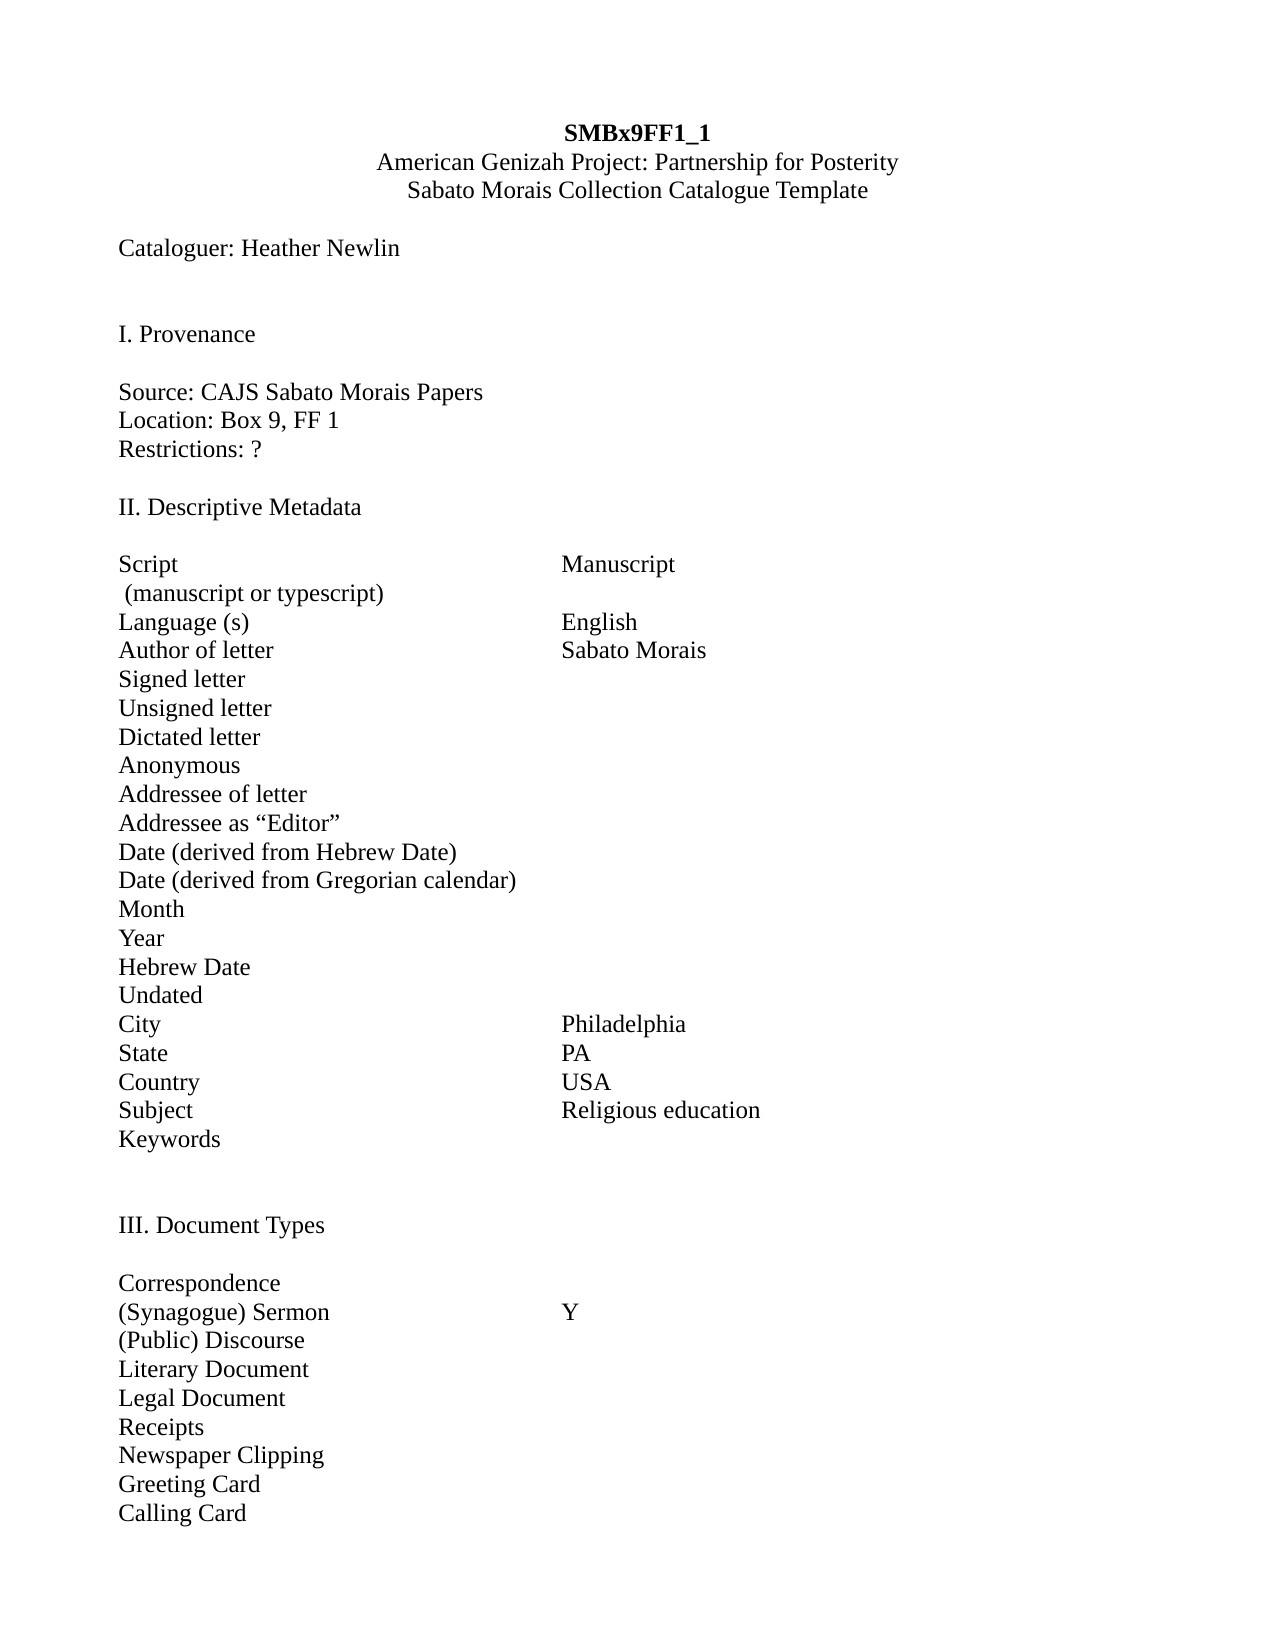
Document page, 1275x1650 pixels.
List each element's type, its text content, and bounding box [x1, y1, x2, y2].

text I. Provenance [118, 319, 1157, 348]
text Sabato Morais Collection Catalogue Template [118, 176, 1157, 204]
text Country USA [118, 1067, 1157, 1096]
text Script Manuscript [118, 549, 1157, 578]
text Cataloguer: Heather Newlin [118, 233, 1157, 262]
text Undated [118, 981, 1157, 1009]
text Restrictions: ? [118, 434, 1157, 463]
text Greeting Card [118, 1469, 1157, 1498]
text Addressee as “Editor” [118, 808, 1157, 837]
text Legal Document [118, 1383, 1157, 1412]
text Subject Religious education [118, 1096, 1157, 1124]
text (manuscript or typescript) [118, 578, 1157, 607]
text Date (derived from Gregorian calendar) [118, 866, 1157, 894]
text II. Descriptive Metadata [118, 492, 1157, 521]
text Author of letter Sabato Morais [118, 636, 1157, 664]
text Source: CAJS Sabato Morais Papers [118, 377, 1157, 406]
text Unsigned letter [118, 693, 1157, 722]
text Literary Document [118, 1354, 1157, 1383]
text Location: Box 9, FF 1 [118, 406, 1157, 434]
text Month [118, 894, 1157, 923]
text Year [118, 923, 1157, 952]
text (Synagogue) Sermon Y [118, 1297, 1157, 1326]
text Dictated letter [118, 722, 1157, 751]
text III. Document Types [118, 1211, 1157, 1239]
text City Philadelphia [118, 1009, 1157, 1038]
text Correspondence [118, 1268, 1157, 1297]
text (Public) Discourse [118, 1326, 1157, 1354]
text SMBx9FF1_1 [118, 118, 1157, 147]
text Calling Card [118, 1498, 1157, 1527]
text Date (derived from Hebrew Date) [118, 837, 1157, 866]
text Hebrew Date [118, 952, 1157, 981]
text State PA [118, 1038, 1157, 1067]
text Language (s) English [118, 607, 1157, 636]
text American Genizah Project: Partnership for Posterity [118, 147, 1157, 176]
text Newspaper Clipping [118, 1441, 1157, 1469]
text Anonymous [118, 751, 1157, 779]
text Keywords [118, 1124, 1157, 1153]
text Addressee of letter [118, 779, 1157, 808]
text Signed letter [118, 664, 1157, 693]
text Receipts [118, 1412, 1157, 1441]
